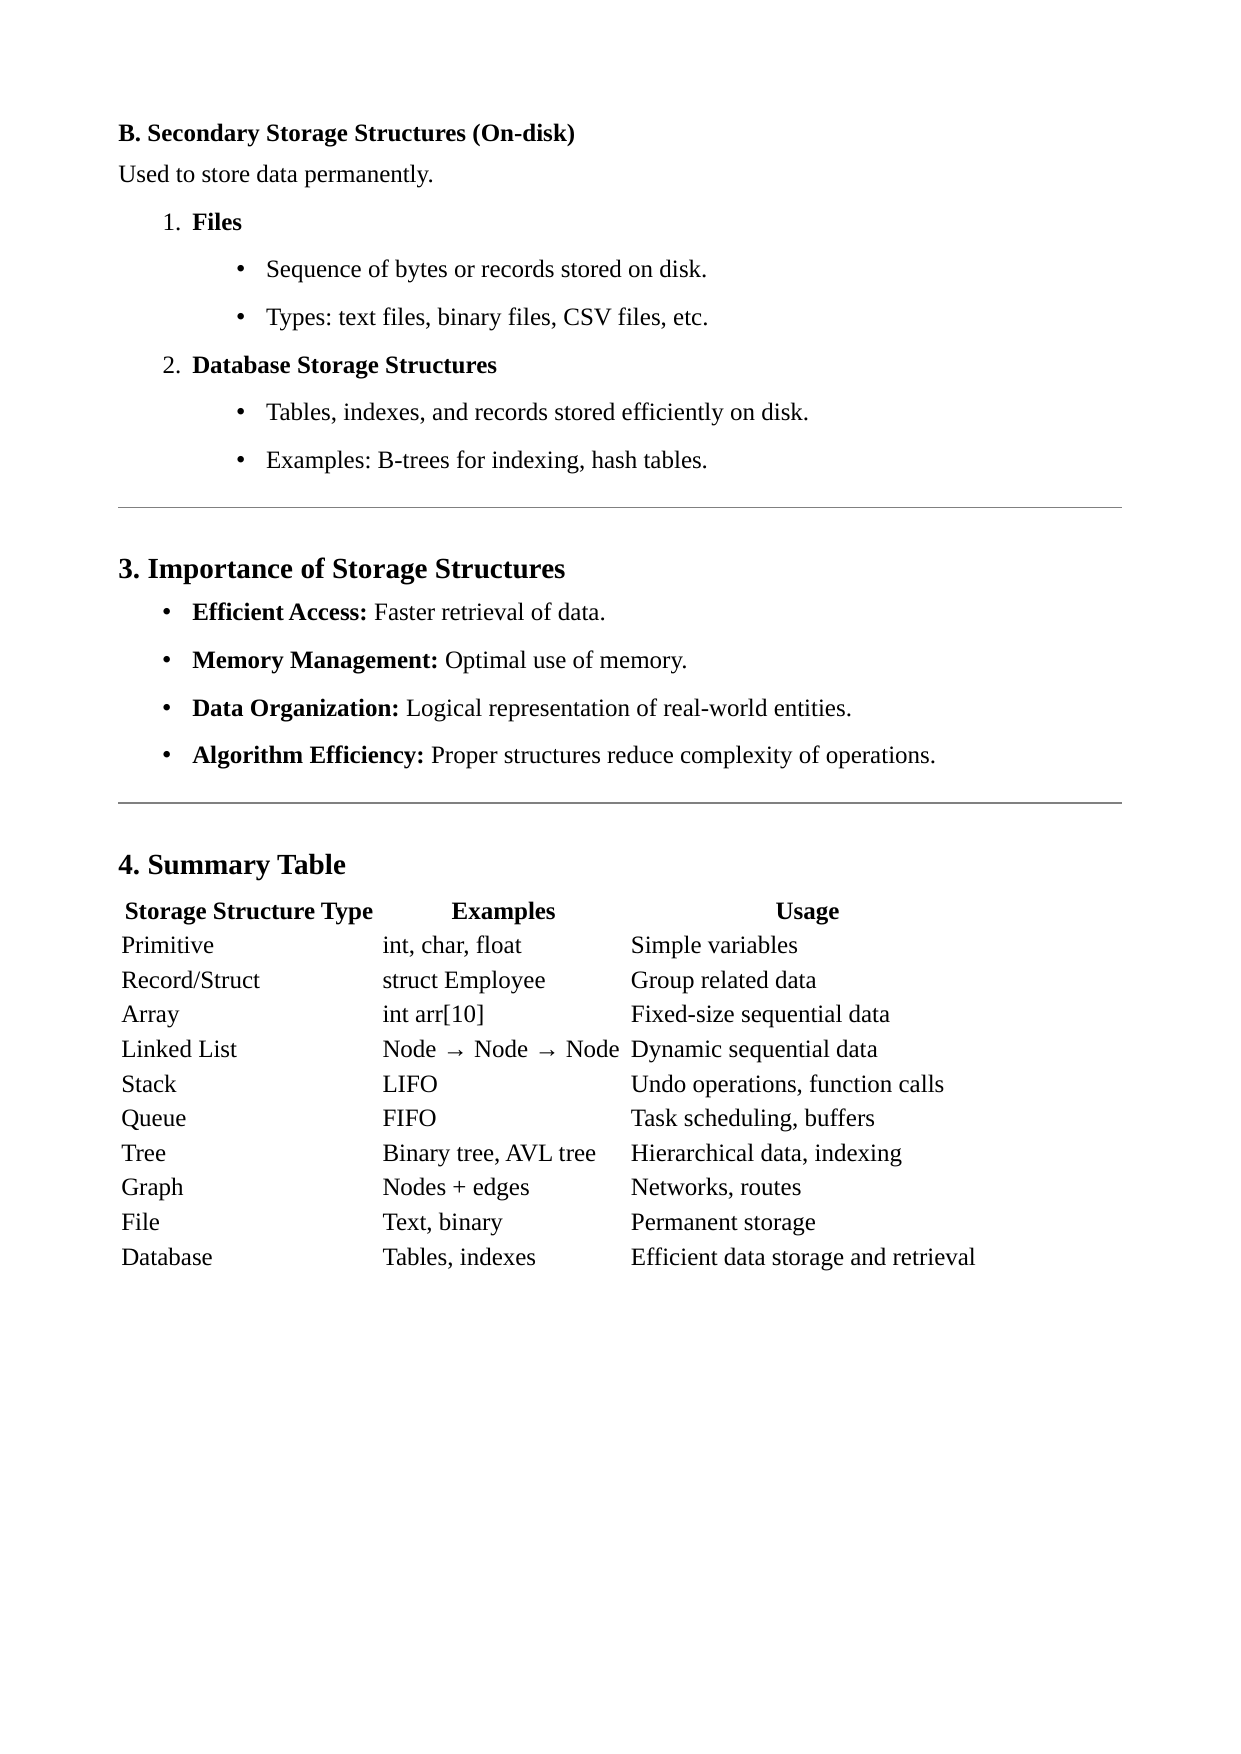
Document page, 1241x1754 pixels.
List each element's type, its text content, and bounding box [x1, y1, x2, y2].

table_cell Database [118, 1239, 379, 1273]
table_cell Record/Struct [118, 962, 379, 997]
table_cell Tables, indexes [379, 1239, 628, 1273]
table_cell Text, binary [379, 1204, 628, 1239]
table_cell Primitive [118, 928, 379, 962]
table_cell Task scheduling, buffers [628, 1100, 987, 1135]
table_cell int, char, float [379, 928, 628, 962]
list Files [162, 207, 1122, 236]
table_cell Undo operations, function calls [628, 1066, 987, 1100]
list Examples: B-trees for indexing, hash tables. [236, 445, 1122, 474]
list Database Storage Structures [162, 350, 1122, 378]
table_cell int arr[10] [379, 997, 628, 1031]
table_cell Binary tree, AVL tree [379, 1135, 628, 1169]
table_cell Dynamic sequential data [628, 1031, 987, 1066]
table_cell Fixed-size sequential data [628, 997, 987, 1031]
table_cell Nodes + edges [379, 1170, 628, 1204]
table_cell Simple variables [628, 928, 987, 962]
list Sequence of bytes or records stored on disk. [236, 254, 1122, 283]
table_cell struct Employee [379, 962, 628, 997]
table_cell Graph [118, 1170, 379, 1204]
list Memory Management: Optimal use of memory. [162, 645, 1122, 674]
subtitle 4. Summary Table [118, 847, 1122, 880]
table_cell Linked List [118, 1031, 379, 1066]
list Algorithm Efficiency: Proper structures reduce complexity of operations. [162, 740, 1122, 769]
table_cell Tree [118, 1135, 379, 1169]
list Types: text files, binary files, CSV files, etc. [236, 302, 1122, 331]
list Tables, indexes, and records stored efficiently on disk. [236, 397, 1122, 426]
table_cell Networks, routes [628, 1170, 987, 1204]
text Used to store data permanently. [118, 159, 1122, 188]
table_header Storage Structure Type [118, 893, 379, 927]
table_cell LIFO [379, 1066, 628, 1100]
table_cell Efficient data storage and retrieval [628, 1239, 987, 1273]
table_cell FIFO [379, 1100, 628, 1135]
table_header Usage [628, 893, 987, 927]
list Data Organization: Logical representation of real-world entities. [162, 693, 1122, 721]
table_cell Queue [118, 1100, 379, 1135]
table_header Examples [379, 893, 628, 927]
table_cell Group related data [628, 962, 987, 997]
subtitle 3. Importance of Storage Structures [118, 551, 1122, 585]
table_cell Array [118, 997, 379, 1031]
table_cell Hierarchical data, indexing [628, 1135, 987, 1169]
subtitle B. Secondary Storage Structures (On-disk) [118, 118, 1122, 147]
list Efficient Access: Faster retrieval of data. [162, 597, 1122, 626]
table_cell Node → Node → Node [379, 1031, 628, 1066]
table_cell Permanent storage [628, 1204, 987, 1239]
table_cell Stack [118, 1066, 379, 1100]
table_cell File [118, 1204, 379, 1239]
